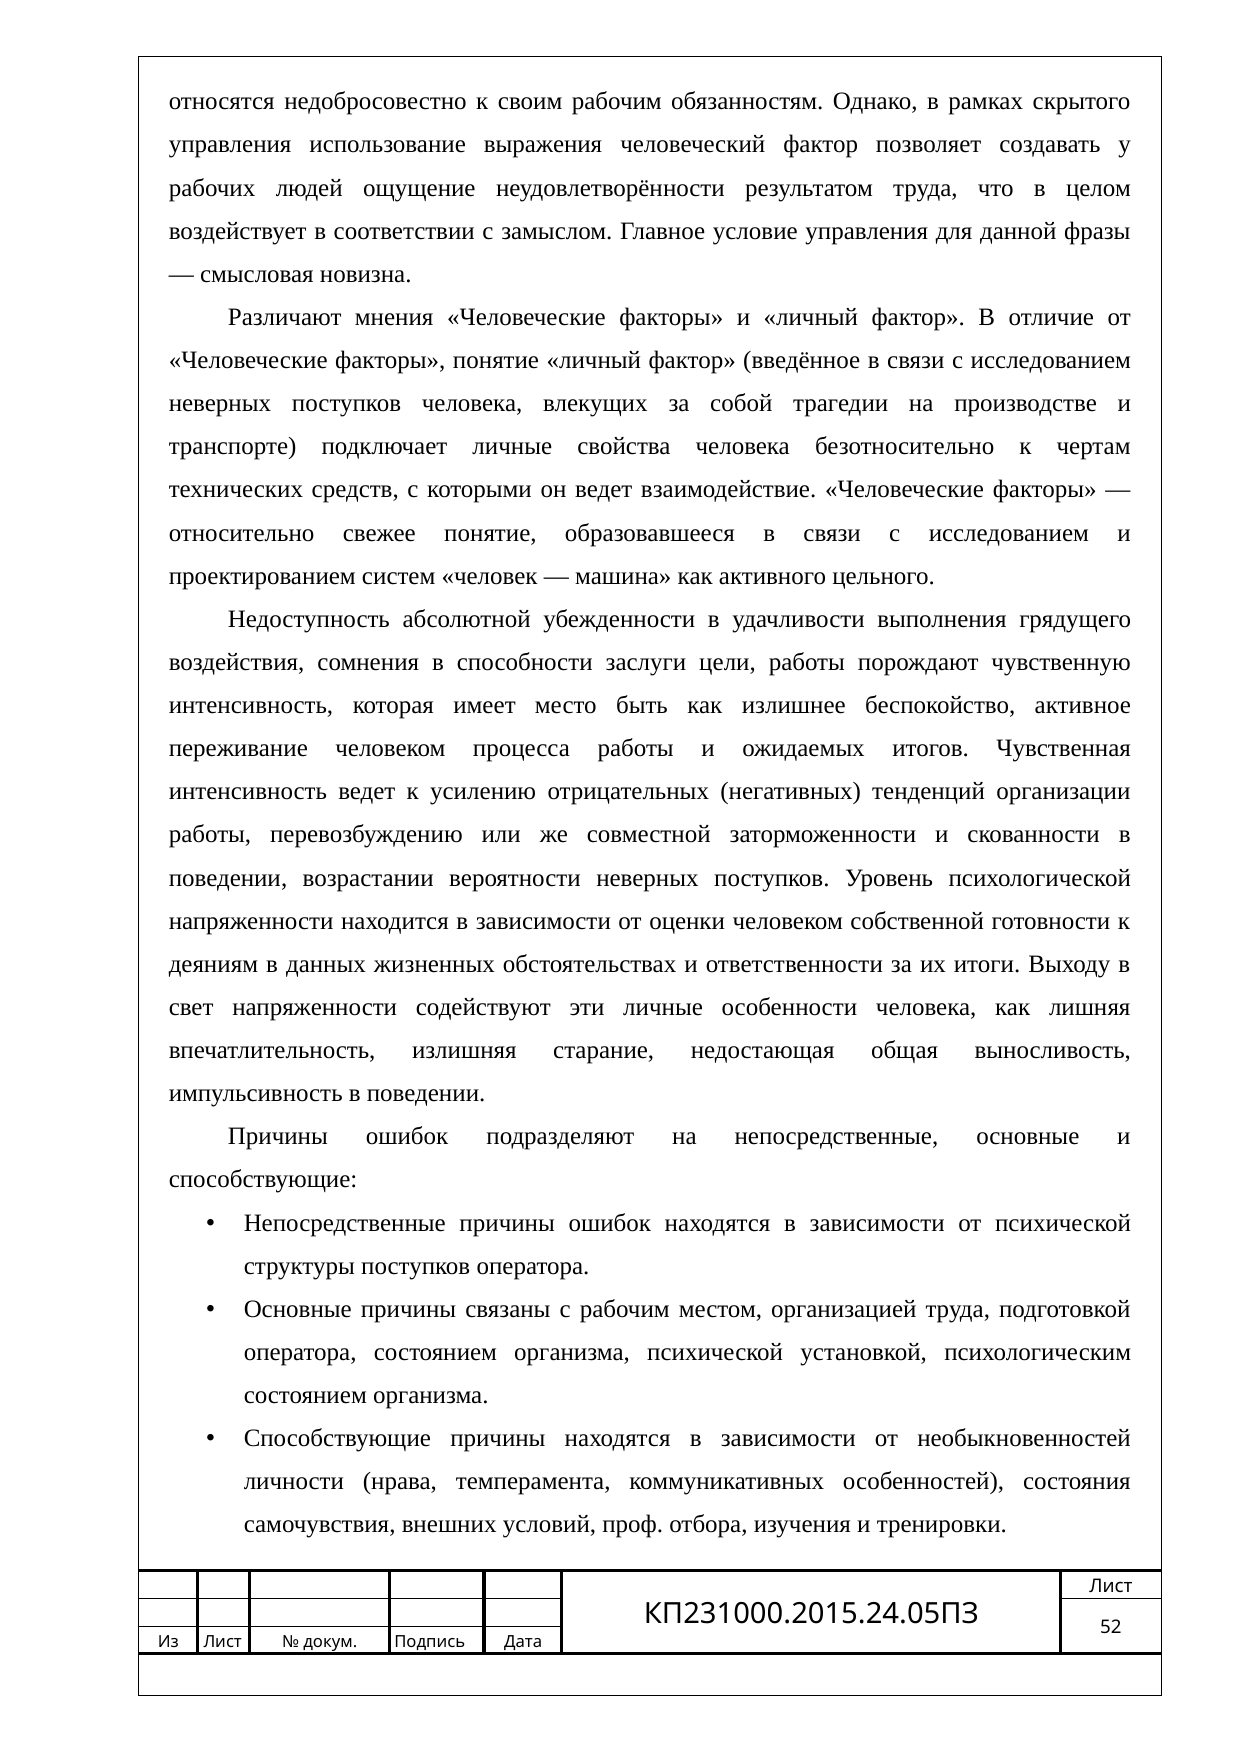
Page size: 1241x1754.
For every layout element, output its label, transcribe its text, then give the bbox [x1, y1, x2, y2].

text Причины ошибок подразделяют на непосредственные, основные и способствующие: [168, 1121, 1132, 1193]
text относятся недобросовестно к своим рабочим обязанностям. Однако, в рамках скрытого управления использование выражения человеческий фактор позволяет создавать у рабочих людей ощущение неудовлетворённости результатом труда, что в целом воздействует в соответствии с замыслом. Главное условие управления для данной фразы — смысловая новизна. [168, 86, 1132, 288]
text Недоступность абсолютной убежденности в удачливости выполнения грядущего воздействия, сомнения в способности заслуги цели, работы порождают чувственную интенсивность, которая имеет место быть как излишнее беспокойство, активное переживание человеком процесса работы и ожидаемых итогов. Чувственная интенсивность ведет к усилению отрицательных (негативных) тенденций организации работы, перевозбуждению или же совместной заторможенности и скованности в поведении, возрастании вероятности неверных поступков. Уровень психологической напряженности находится в зависимости от оценки человеком собственной готовности к деяниям в данных жизненных обстоятельствах и ответственности за их итоги. Выходу в свет напряженности содействуют эти личные особенности человека, как лишняя впечатлительность, излишняя старание, недостающая общая выносливость, импульсивность в поведении. [168, 604, 1132, 1107]
list Непосредственные причины ошибок находятся в зависимости от психической структуры поступков оператора. [206, 1208, 1132, 1279]
list Способствующие причины находятся в зависимости от необыкновенностей личности (нрава, темперамента, коммуникативных особенностей), состояния самочувствия, внешних условий, проф. отбора, изучения и тренировки. [206, 1423, 1132, 1538]
list Основные причины связаны с рабочим местом, организацией труда, подготовкой оператора, состоянием организма, психической установкой, психологическим состоянием организма. [206, 1294, 1132, 1409]
text Различают мнения «Человеческие факторы» и «личный фактор». В отличие от «Человеческие факторы», понятие «личный фактор» (введённое в связи с исследованием неверных поступков человека, влекущих за собой трагедии на производстве и транспорте) подключает личные свойства человека безотносительно к чертам технических средств, с которыми он ведет взаимодействие. «Человеческие факторы» — относительно свежее понятие, образовавшееся в связи с исследованием и проектированием систем «человек — машина» как активного цельного. [168, 302, 1132, 589]
